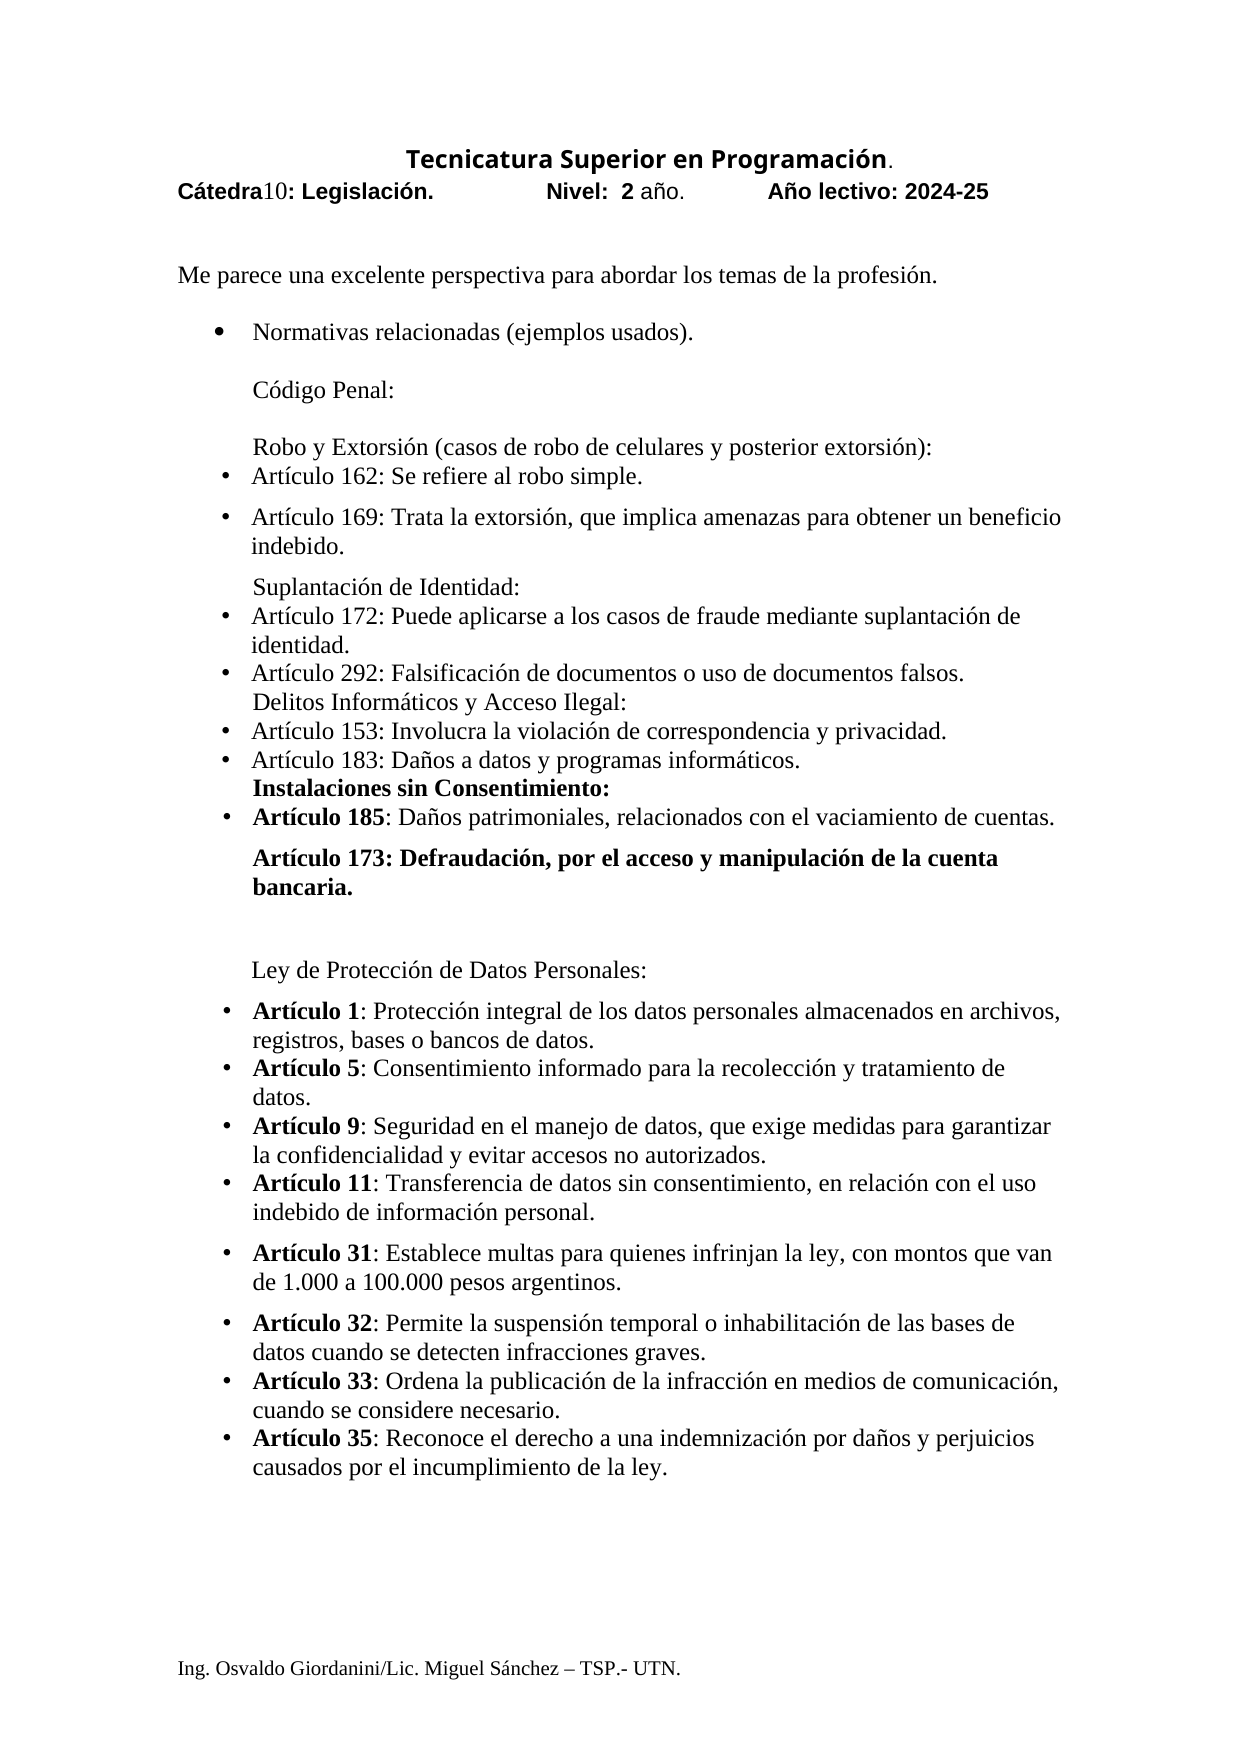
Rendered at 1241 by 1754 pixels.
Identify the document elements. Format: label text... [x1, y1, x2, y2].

list Artículo 33: Ordena la publicación de la infracción en medios de comunicación, cuando se considere necesario. [223, 1366, 1063, 1423]
text Ley de Protección de Datos Personales: [177, 955, 1063, 983]
list Artículo 185: Daños patrimoniales, relacionados con el vaciamiento de cuentas. [223, 802, 1063, 831]
list Instalaciones sin Consentimiento: [215, 773, 1063, 802]
list Artículo 9: Seguridad en el manejo de datos, que exige medidas para garantizar la confidencialidad y evitar accesos no autorizados. [223, 1111, 1063, 1168]
list Delitos Informáticos y Acceso Ilegal: [215, 687, 1063, 716]
list Artículo 292: Falsificación de documentos o uso de documentos falsos. [221, 658, 1063, 687]
list Artículo 35: Reconoce el derecho a una indemnización por daños y perjuicios causados por el incumplimiento de la ley. [223, 1423, 1063, 1481]
list Artículo 1: Protección integral de los datos personales almacenados en archivos, registros, bases o bancos de datos. [223, 996, 1063, 1053]
list Artículo 11: Transferencia de datos sin consentimiento, en relación con el uso indebido de información personal. [223, 1168, 1063, 1226]
list Artículo 5: Consentimiento informado para la recolección y tratamiento de datos. [223, 1053, 1063, 1111]
list Normativas relacionadas (ejemplos usados). [215, 317, 1063, 346]
list Me parece una excelente perspectiva para abordar los temas de la profesión. [177, 260, 1063, 288]
list Artículo 31: Establece multas para quienes infrinjan la ley, con montos que van de 1.000 a 100.000 pesos argentinos. [223, 1238, 1063, 1296]
list Artículo 173: Defraudación, por el acceso y manipulación de la cuenta bancaria. [215, 843, 1063, 901]
list Código Penal: [215, 375, 1063, 403]
list Artículo 162: Se refiere al robo simple. [221, 461, 1063, 490]
list Robo y Extorsión (casos de robo de celulares y posterior extorsión): [215, 432, 1063, 461]
list Artículo 183: Daños a datos y programas informáticos. [221, 745, 1063, 773]
list Artículo 172: Puede aplicarse a los casos de fraude mediante suplantación de identidad. [221, 601, 1063, 658]
list Artículo 153: Involucra la violación de correspondencia y privacidad. [221, 716, 1063, 745]
list Artículo 169: Trata la extorsión, que implica amenazas para obtener un beneficio indebido. [221, 502, 1063, 560]
list Artículo 32: Permite la suspensión temporal o inhabilitación de las bases de datos cuando se detecten infracciones graves. [223, 1308, 1063, 1366]
list Suplantación de Identidad: [215, 572, 1063, 601]
